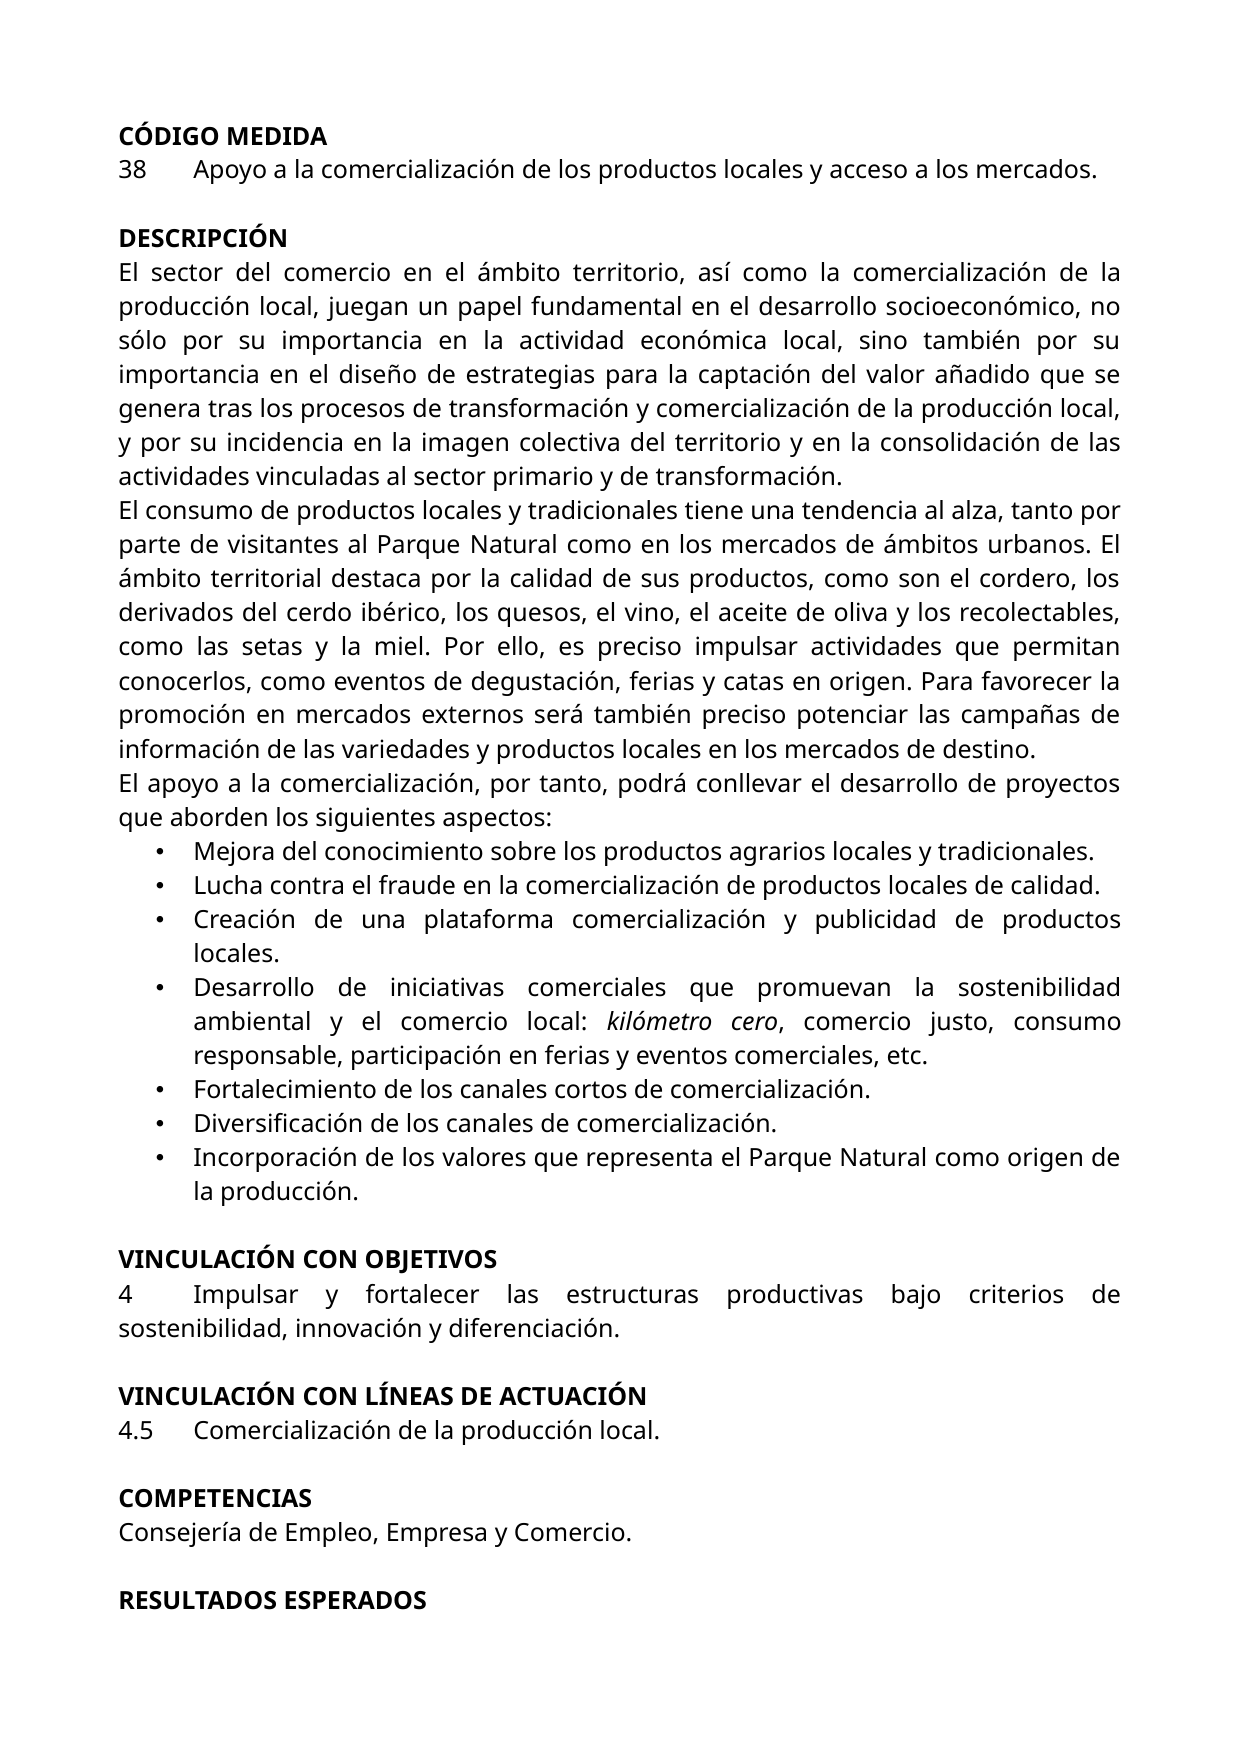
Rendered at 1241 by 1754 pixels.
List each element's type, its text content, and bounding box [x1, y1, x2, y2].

text 4 Impulsar y fortalecer las estructuras productivas bajo criterios de sostenibilidad, innovación y diferenciación. [118, 1276, 1122, 1344]
list Desarrollo de iniciativas comerciales que promuevan la sostenibilidad ambiental y el comercio local: kilómetro cero, comercio justo, consumo responsable, participación en ferias y eventos comerciales, etc. [156, 970, 1122, 1072]
list Creación de una plataforma comercialización y publicidad de productos locales. [156, 902, 1122, 970]
text VINCULACIÓN CON LÍNEAS DE ACTUACIÓN [118, 1378, 1122, 1412]
text 4.5 Comercialización de la producción local. [118, 1412, 1122, 1447]
list Incorporación de los valores que representa el Parque Natural como origen de la producción. [156, 1140, 1122, 1208]
text El sector del comercio en el ámbito territorio, así como la comercialización de la producción local, juegan un papel fundamental en el desarrollo socioeconómico, no sólo por su importancia en la actividad económica local, sino también por su importancia en el diseño de estrategias para la captación del valor añadido que se genera tras los procesos de transformación y comercialización de la producción local, y por su incidencia en la imagen colectiva del territorio y en la consolidación de las actividades vinculadas al sector primario y de transformación. [118, 254, 1122, 493]
text COMPETENCIAS [118, 1481, 1122, 1515]
list Mejora del conocimiento sobre los productos agrarios locales y tradicionales. [156, 833, 1122, 867]
text CÓDIGO MEDIDA [118, 118, 1122, 152]
text DESCRIPCIÓN [118, 220, 1122, 254]
text El apoyo a la comercialización, por tanto, podrá conllevar el desarrollo de proyectos que aborden los siguientes aspectos: [118, 765, 1122, 833]
text VINCULACIÓN CON OBJETIVOS [118, 1242, 1122, 1276]
list Lucha contra el fraude en la comercialización de productos locales de calidad. [156, 867, 1122, 902]
text Consejería de Empleo, Empresa y Comercio. [118, 1515, 1122, 1549]
list Fortalecimiento de los canales cortos de comercialización. [156, 1072, 1122, 1106]
text 38 Apoyo a la comercialización de los productos locales y acceso a los mercados. [118, 152, 1122, 186]
text RESULTADOS ESPERADOS [118, 1583, 1122, 1617]
text El consumo de productos locales y tradicionales tiene una tendencia al alza, tanto por parte de visitantes al Parque Natural como en los mercados de ámbitos urbanos. El ámbito territorial destaca por la calidad de sus productos, como son el cordero, los derivados del cerdo ibérico, los quesos, el vino, el aceite de oliva y los recolectables, como las setas y la miel. Por ello, es preciso impulsar actividades que permitan conocerlos, como eventos de degustación, ferias y catas en origen. Para favorecer la promoción en mercados externos será también preciso potenciar las campañas de información de las variedades y productos locales en los mercados de destino. [118, 493, 1122, 765]
list Diversificación de los canales de comercialización. [156, 1106, 1122, 1140]
